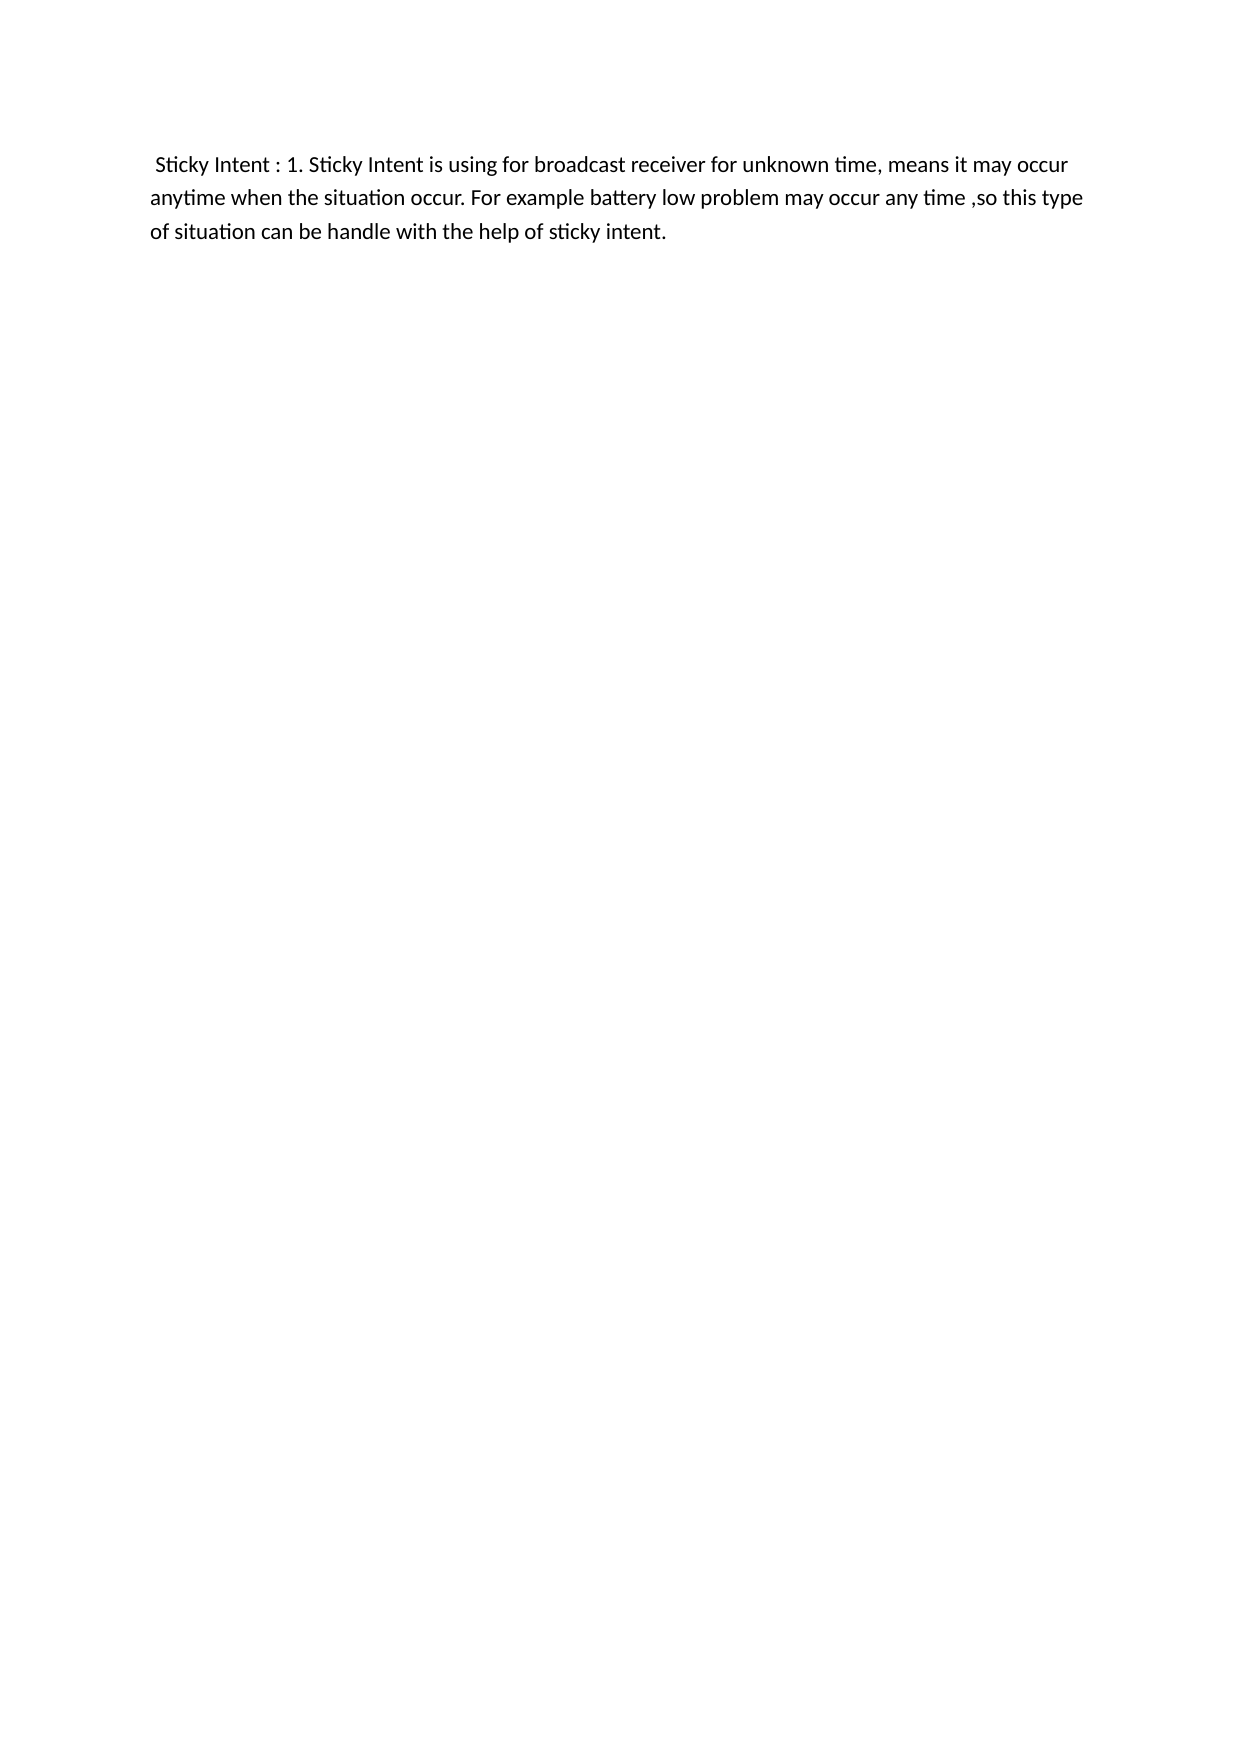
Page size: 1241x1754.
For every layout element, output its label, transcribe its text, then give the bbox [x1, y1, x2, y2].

text Sticky Intent : 1. Sticky Intent is using for broadcast receiver for unknown time, means it may occur anytime when the situation occur. For example battery low problem may occur any time ,so this type of situation can be handle with the help of sticky intent. [150, 150, 1090, 279]
